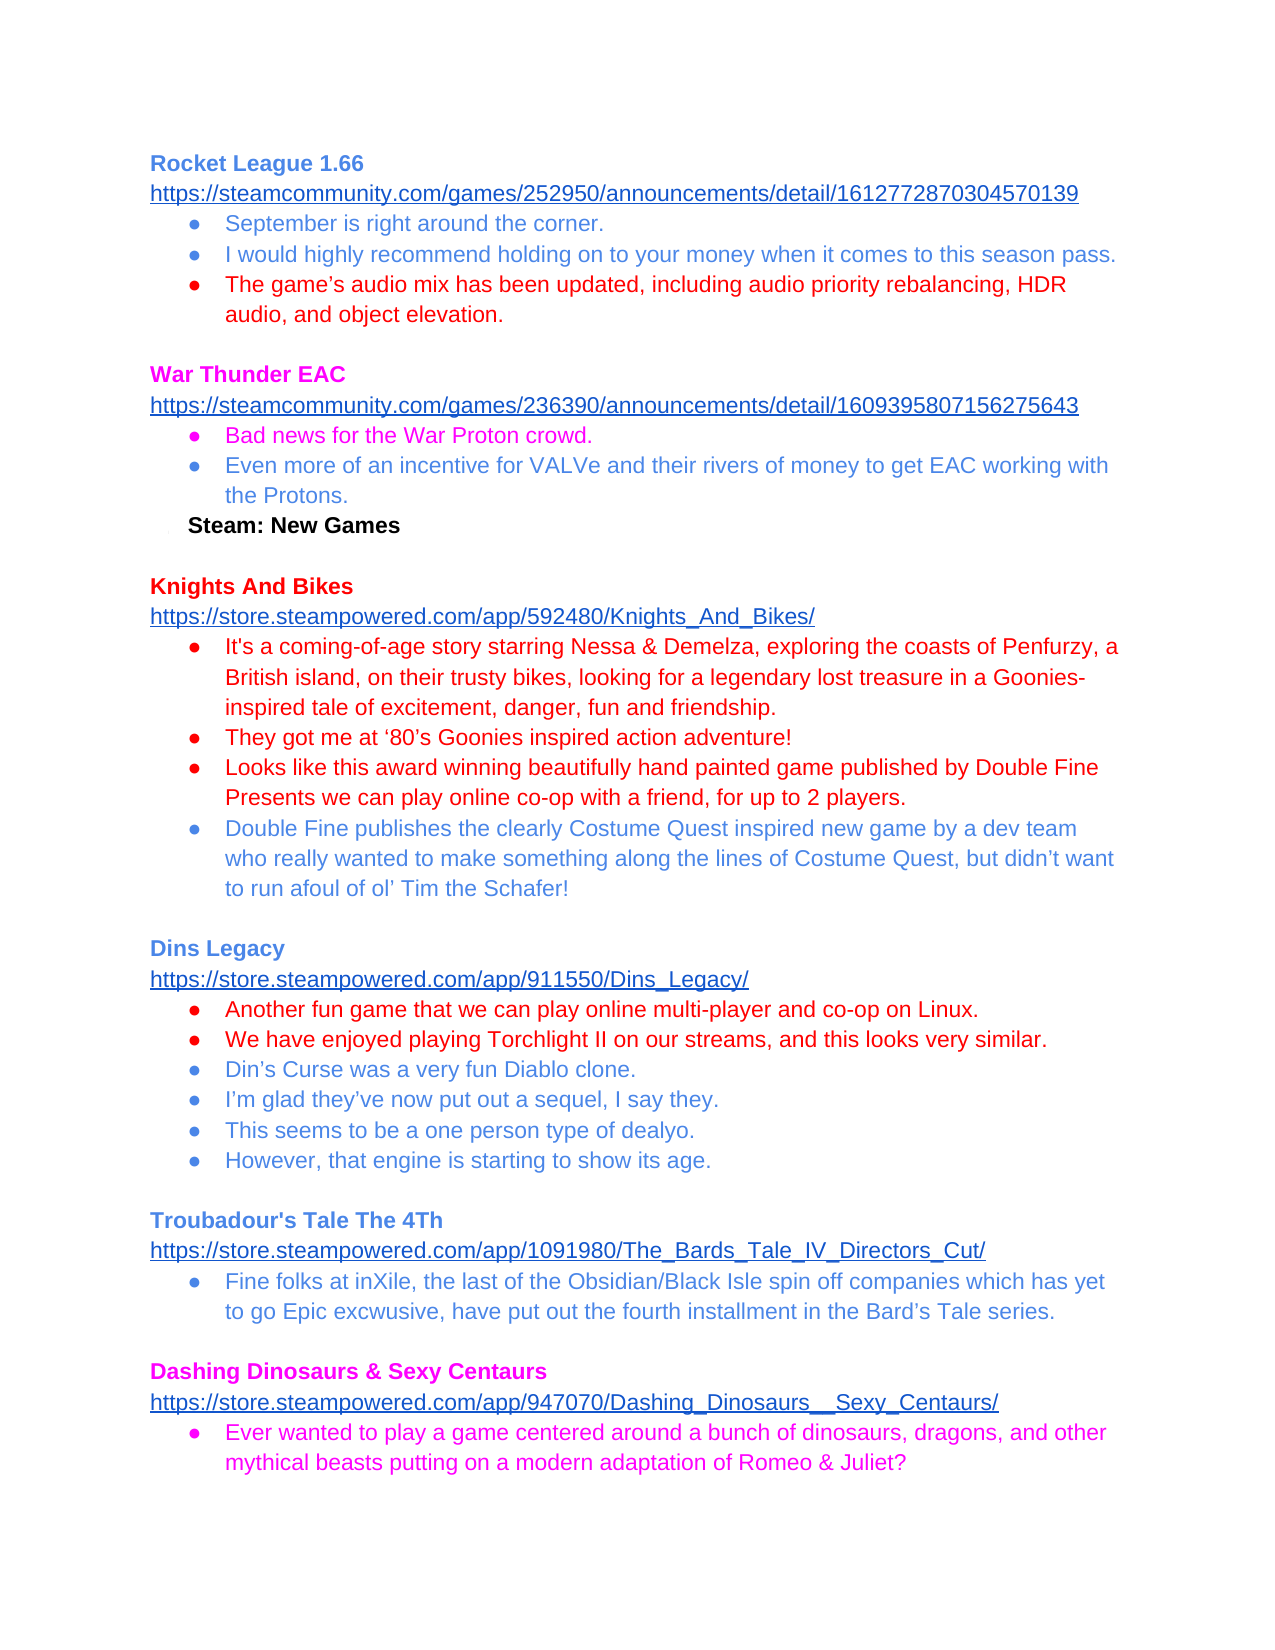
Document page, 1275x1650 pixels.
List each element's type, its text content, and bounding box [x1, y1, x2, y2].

text Knights And Bikes [150, 573, 1125, 599]
list Fine folks at inXile, the last of the Obsidian/Black Isle spin off companies which has yet to go Epic excwusive, have put out the fourth installment in the Bard’s Tale series. [187, 1268, 1125, 1324]
list I’m glad they’ve now put out a sequel, I say they. [187, 1086, 1125, 1113]
list The game’s audio mix has been updated, including audio priority rebalancing, HDR audio, and object elevation. [187, 271, 1125, 327]
list Looks like this award winning beautifully hand painted game published by Double Fine Presents we can play online co-op with a friend, for up to 2 players. [187, 754, 1125, 811]
list I would highly recommend holding on to your money when it comes to this season pass. [187, 241, 1125, 267]
text https://steamcommunity.com/games/252950/announcements/detail/1612772870304570139 [150, 180, 1125, 207]
list Din’s Curse was a very fun Diablo clone. [187, 1056, 1125, 1083]
text Troubadour's Tale The 4Th [150, 1207, 1125, 1234]
list We have enjoyed playing Torchlight II on our streams, and this looks very similar. [187, 1026, 1125, 1052]
text https://store.steampowered.com/app/592480/Knights_And_Bikes/ [150, 603, 1125, 629]
text https://store.steampowered.com/app/1091980/The_Bards_Tale_IV_Directors_Cut/ [150, 1237, 1125, 1264]
text Rocket League 1.66 [150, 150, 1125, 176]
list Bad news for the War Proton crowd. [187, 422, 1125, 448]
list They got me at ‘80’s Goonies inspired action adventure! [187, 724, 1125, 750]
list However, that engine is starting to show its age. [187, 1147, 1125, 1173]
list Ever wanted to play a game centered around a bunch of dinosaurs, dragons, and other mythical beasts putting on a modern adaptation of Romeo & Juliet? [187, 1419, 1125, 1475]
list September is right around the corner. [187, 210, 1125, 237]
text Steam: New Games [150, 512, 1125, 539]
text Dashing Dinosaurs & Sexy Centaurs [150, 1358, 1125, 1385]
list This seems to be a one person type of dealyo. [187, 1117, 1125, 1143]
list It's a coming-of-age story starring Nessa & Demelza, exploring the coasts of Penfurzy, a British island, on their trusty bikes, looking for a legendary lost treasure in a Goonies-inspired tale of excitement, danger, fun and friendship. [187, 633, 1125, 720]
list Even more of an incentive for VALVe and their rivers of money to get EAC working with the Protons. [187, 452, 1125, 509]
text https://store.steampowered.com/app/947070/Dashing_Dinosaurs__Sexy_Centaurs/ [150, 1388, 1125, 1415]
text https://steamcommunity.com/games/236390/announcements/detail/1609395807156275643 [150, 392, 1125, 418]
list Another fun game that we can play online multi-player and co-op on Linux. [187, 996, 1125, 1022]
text War Thunder EAC [150, 361, 1125, 388]
text Dins Legacy [150, 935, 1125, 962]
text https://store.steampowered.com/app/911550/Dins_Legacy/ [150, 966, 1125, 992]
list Double Fine publishes the clearly Costume Quest inspired new game by a dev team who really wanted to make something along the lines of Costume Quest, but didn’t want to run afoul of ol’ Tim the Schafer! [187, 814, 1125, 901]
